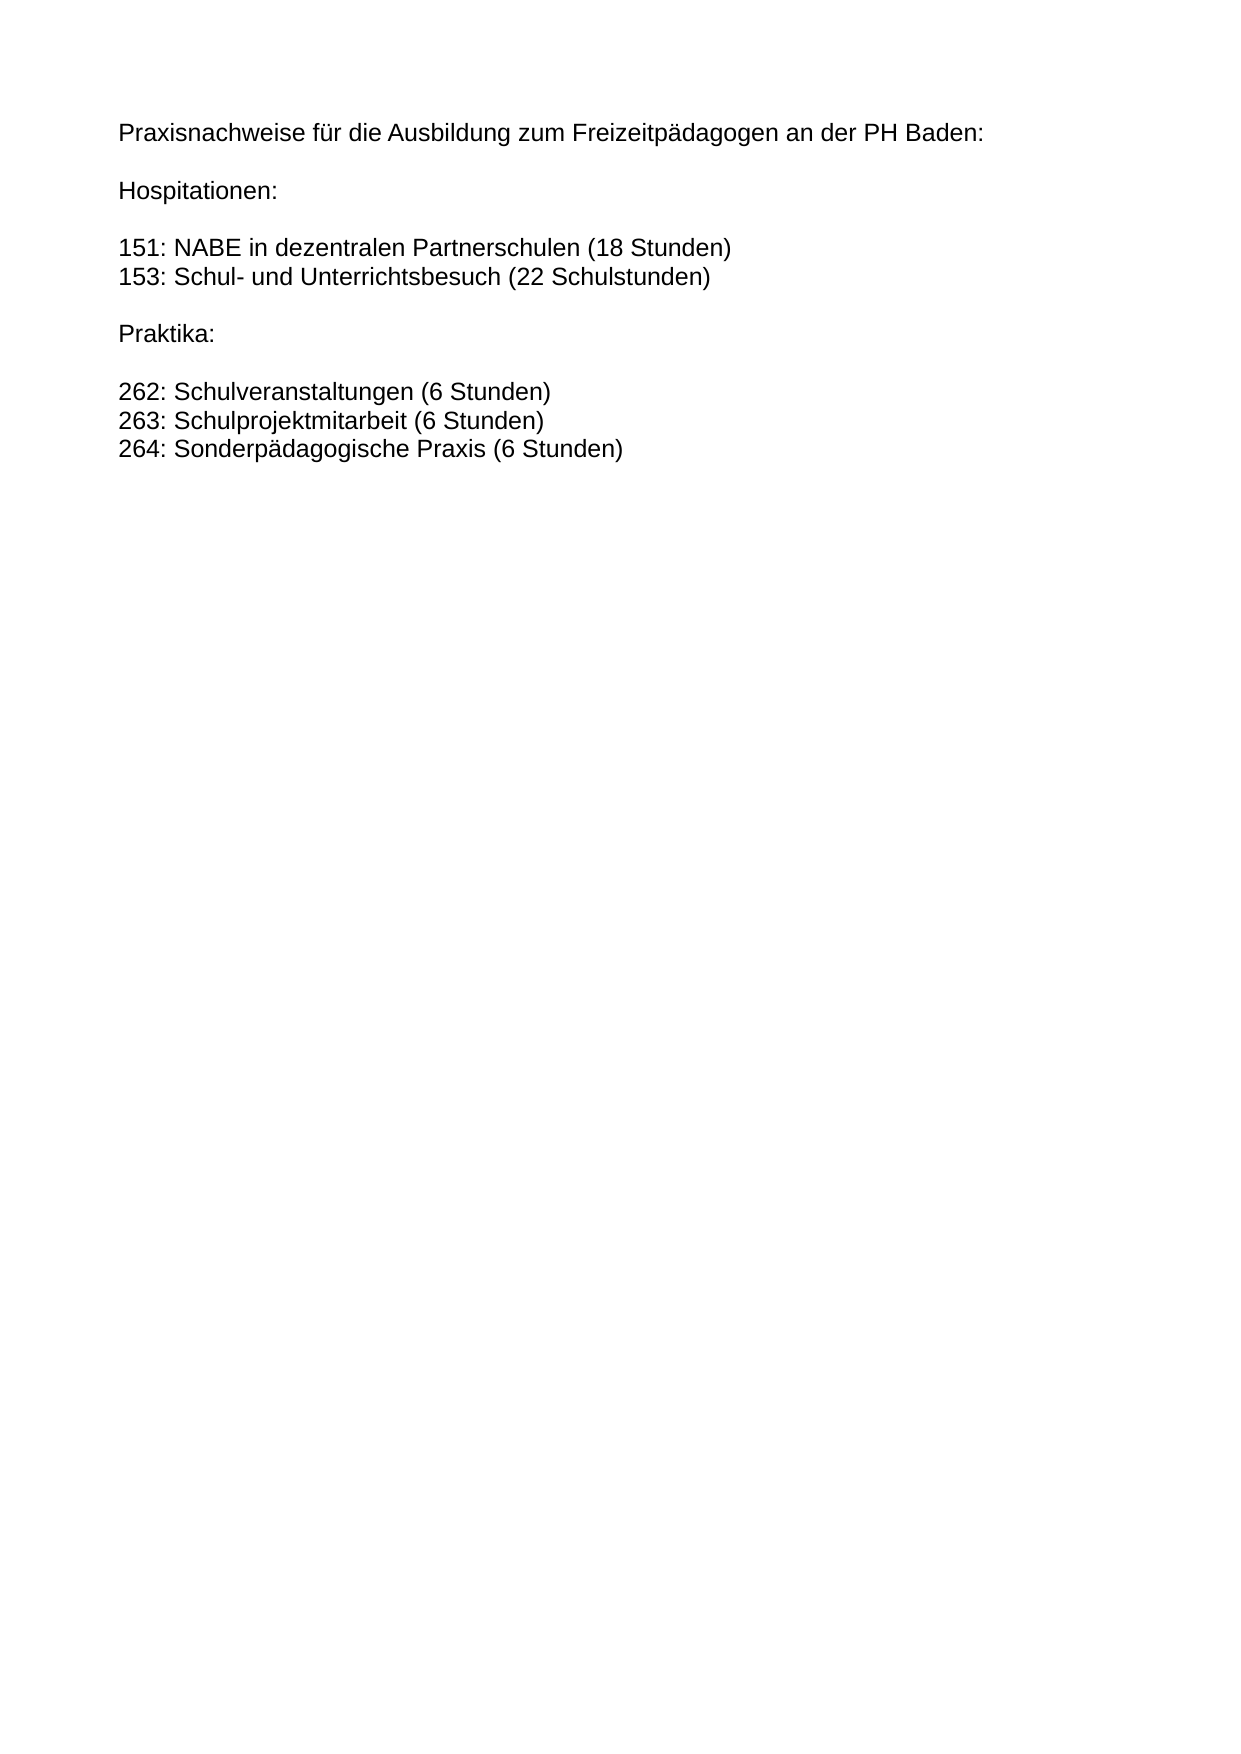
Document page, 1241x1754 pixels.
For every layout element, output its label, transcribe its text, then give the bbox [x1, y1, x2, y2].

text 262: Schulveranstaltungen (6 Stunden) [118, 377, 1122, 406]
text Praxisnachweise für die Ausbildung zum Freizeitpädagogen an der PH Baden: [118, 118, 1122, 147]
text 153: Schul- und Unterrichtsbesuch (22 Schulstunden) [118, 262, 1122, 291]
text 263: Schulprojektmitarbeit (6 Stunden) [118, 406, 1122, 434]
text Hospitationen: [118, 176, 1122, 204]
text 264: Sonderpädagogische Praxis (6 Stunden) [118, 434, 1122, 463]
text 151: NABE in dezentralen Partnerschulen (18 Stunden) [118, 233, 1122, 262]
text Praktika: [118, 319, 1122, 348]
